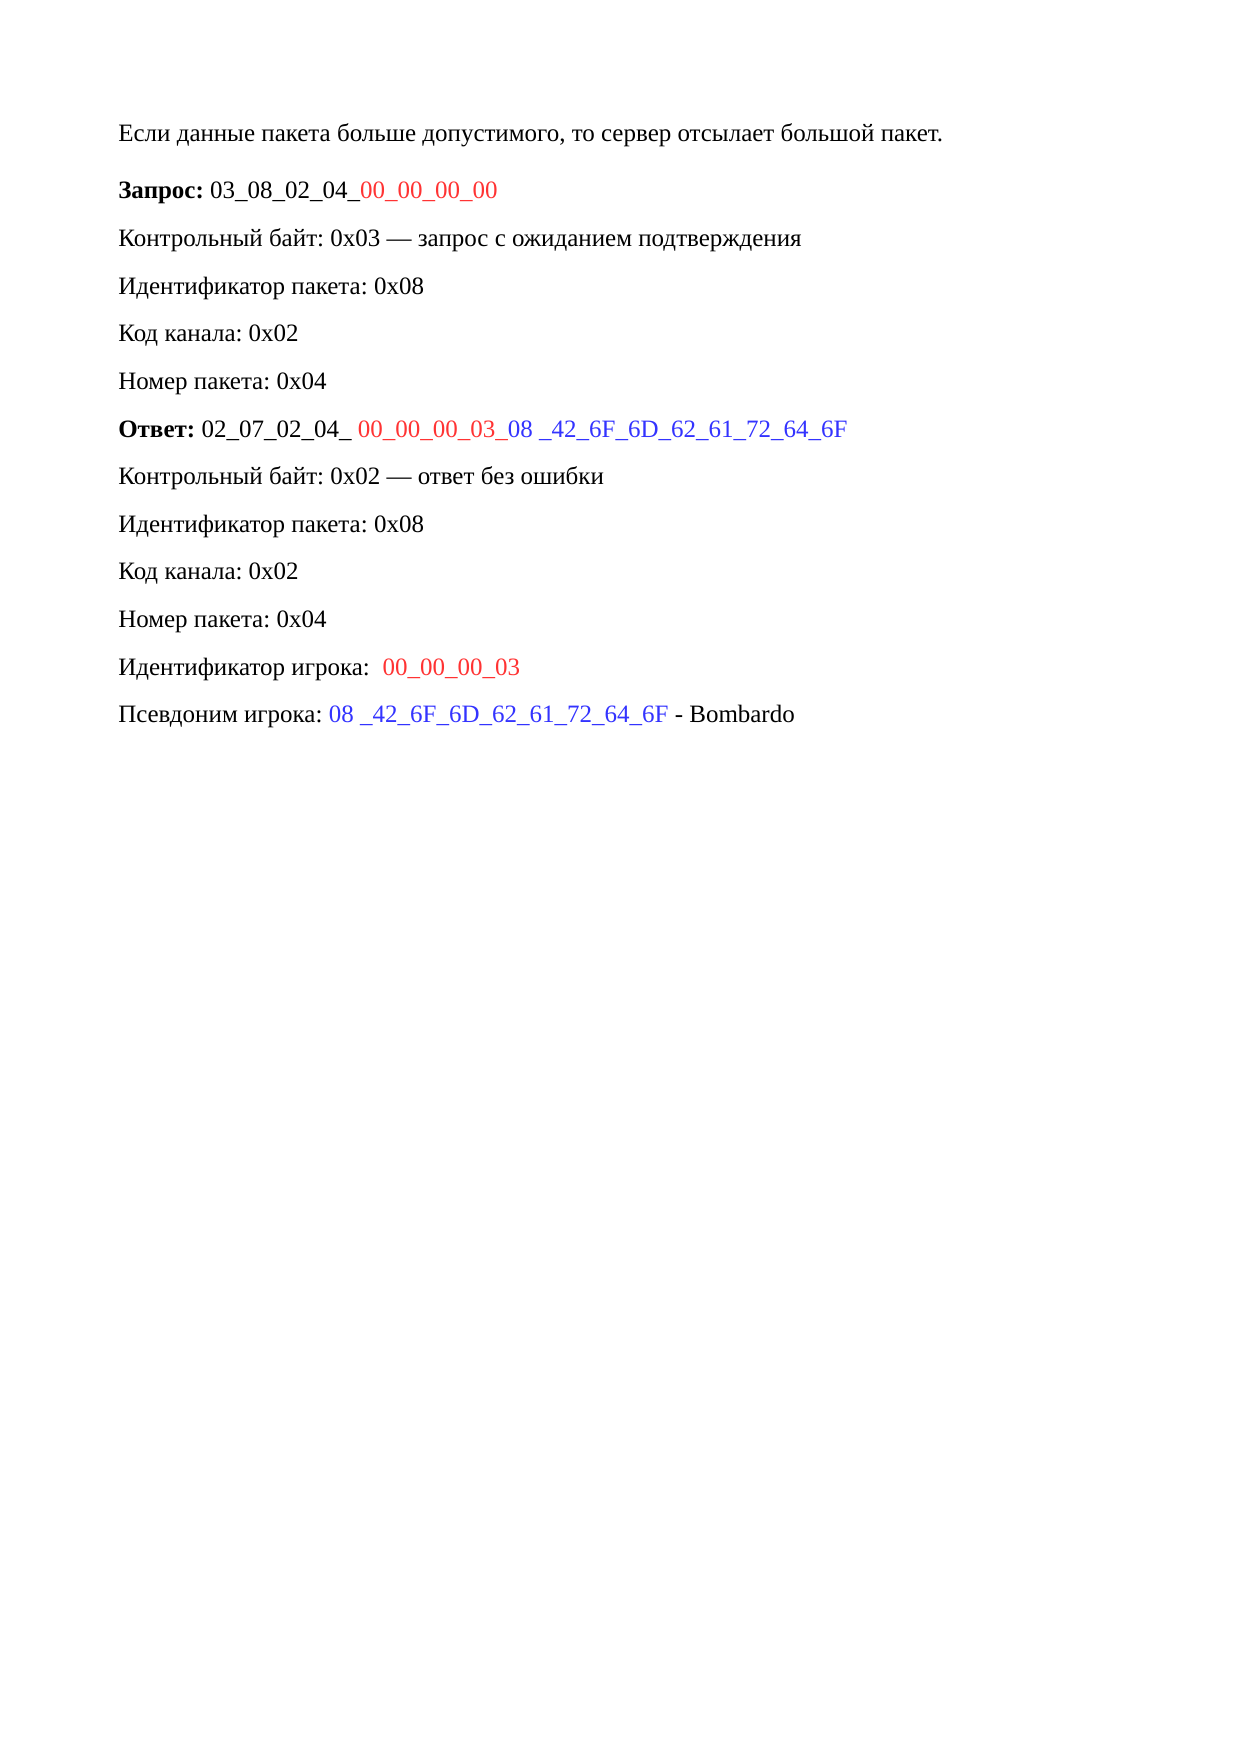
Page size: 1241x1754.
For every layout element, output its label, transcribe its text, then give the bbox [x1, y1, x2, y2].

text Номер пакета: 0x04 [118, 604, 1122, 633]
text Номер пакета: 0x04 [118, 366, 1122, 395]
text Идентификатор пакета: 0x08 [118, 271, 1122, 299]
text Идентификатор пакета: 0x08 [118, 509, 1122, 538]
text Запрос: 03_08_02_04_00_00_00_00 [118, 176, 1122, 204]
text Код канала: 0x02 [118, 556, 1122, 585]
text Ответ: 02_07_02_04_ 00_00_00_03_08 _42_6F_6D_62_61_72_64_6F [118, 414, 1122, 442]
text Контрольный байт: 0x02 — ответ без ошибки [118, 461, 1122, 490]
text Псевдоним игрока: 08 _42_6F_6D_62_61_72_64_6F - Bombardo [118, 699, 1122, 728]
text Идентификатор игрока: 00_00_00_03 [118, 652, 1122, 680]
text Если данные пакета больше допустимого, то сервер отсылает большой пакет. [118, 118, 1122, 147]
text Код канала: 0x02 [118, 318, 1122, 347]
text Контрольный байт: 0x03 — запрос с ожиданием подтверждения [118, 223, 1122, 252]
